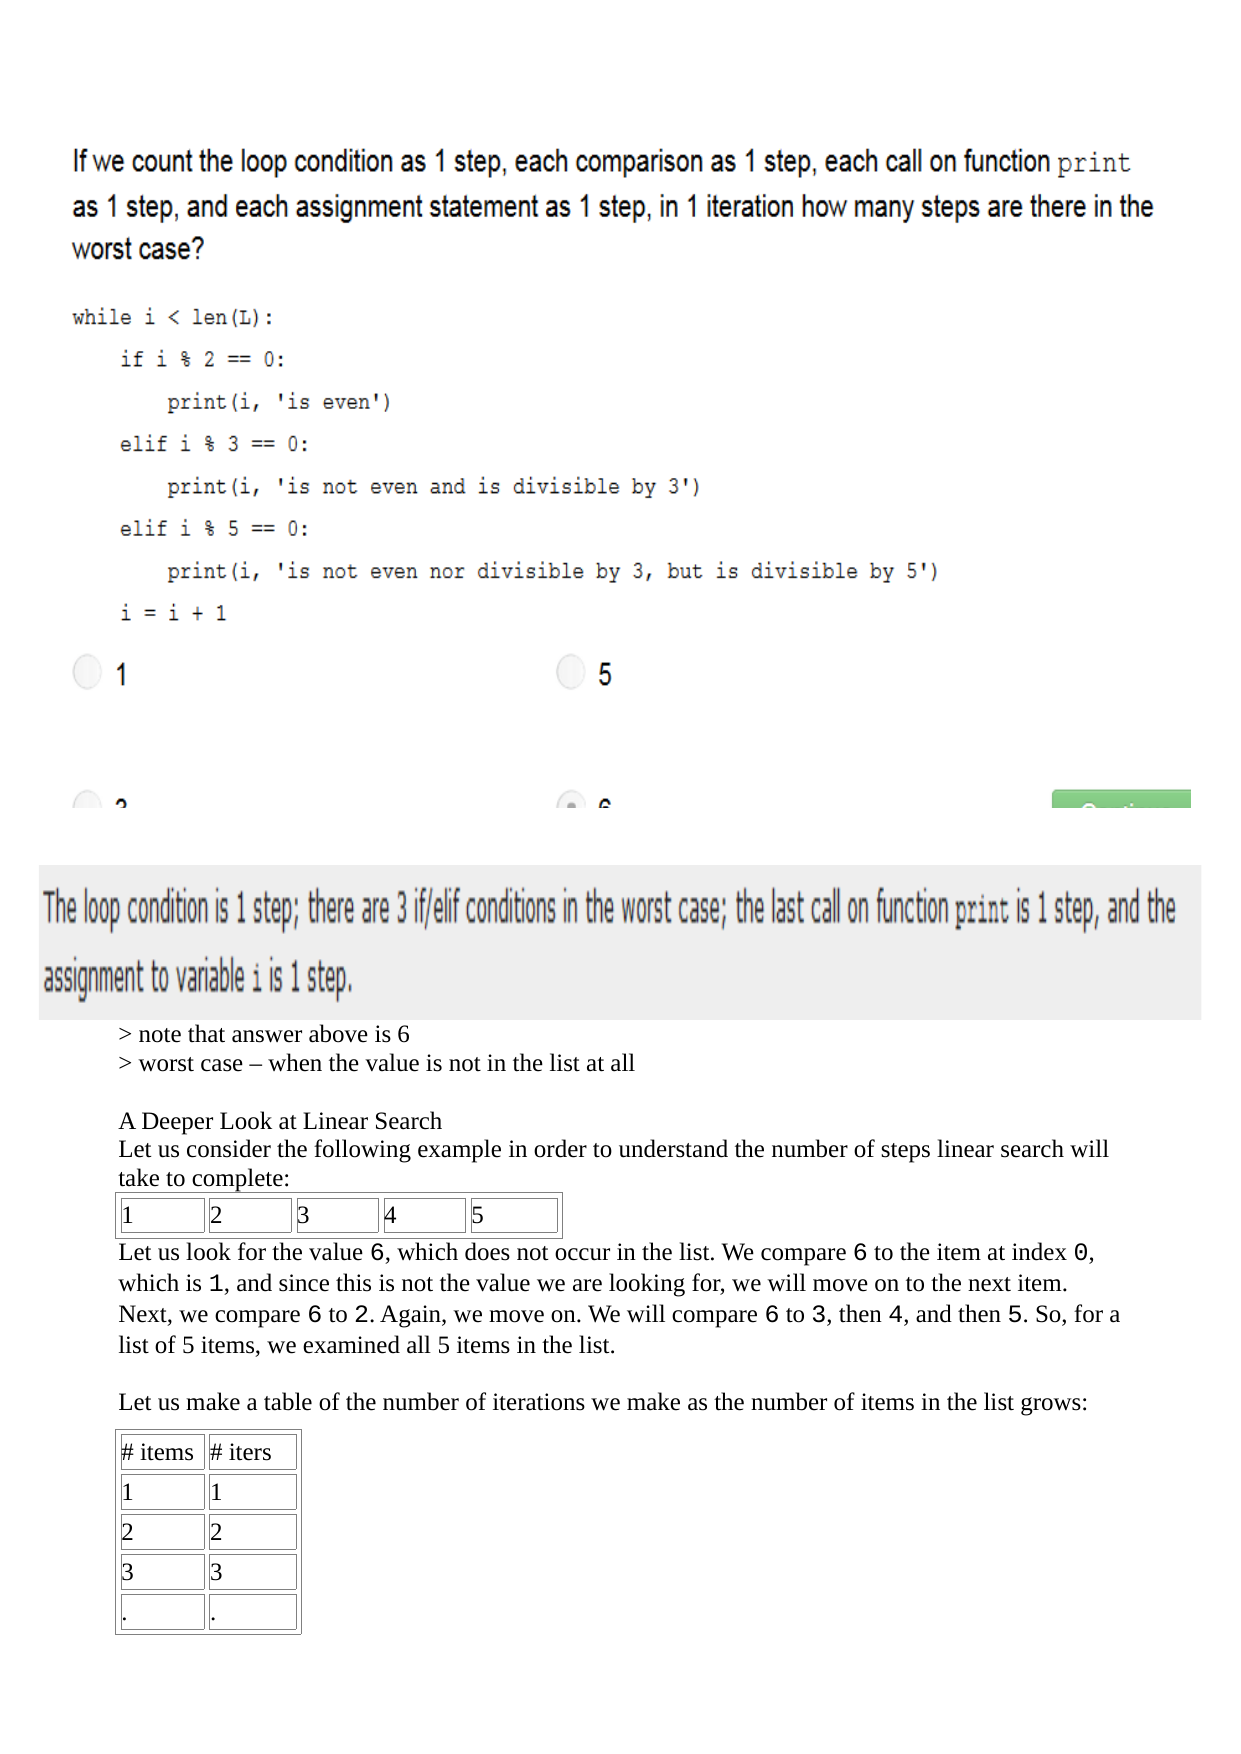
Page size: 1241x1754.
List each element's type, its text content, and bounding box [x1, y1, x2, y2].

table_cell 3 [118, 1549, 207, 1589]
text > note that answer above is 6 [118, 1020, 1122, 1048]
table_header 5 [468, 1193, 560, 1232]
table_cell . [207, 1589, 298, 1629]
table_cell 2 [118, 1509, 207, 1549]
table_header # iters [207, 1430, 298, 1469]
text A Deeper Look at Linear Search [118, 1106, 1122, 1134]
table_header 2 [207, 1193, 294, 1232]
table_cell 2 [207, 1509, 298, 1549]
table_header 4 [381, 1193, 468, 1232]
table_header 3 [294, 1193, 381, 1232]
text Let us look for the value 6, which does not occur in the list. We compare 6 to the item at index 0, which is 1, and since this is not the value we are looking for, we will move on to the next item. Next, we compare 6 to 2. Again, we move on. We will compare 6 to 3, then 4, and then 5. So, for a list of 5 items, we examined all 5 items in the list. Let us make a table of the number of iterations we make as the number of items in the list grows: [118, 1237, 1122, 1416]
table_cell . [118, 1589, 207, 1629]
table_cell 1 [118, 1469, 207, 1509]
table_header # items [118, 1430, 207, 1469]
table_cell 1 [207, 1469, 298, 1509]
text Let us consider the following example in order to understand the number of steps linear search will take to complete: [118, 1134, 1122, 1192]
table_header 1 [118, 1193, 207, 1232]
table_cell 3 [207, 1549, 298, 1589]
text > worst case – when the value is not in the list at all [118, 1048, 1122, 1077]
